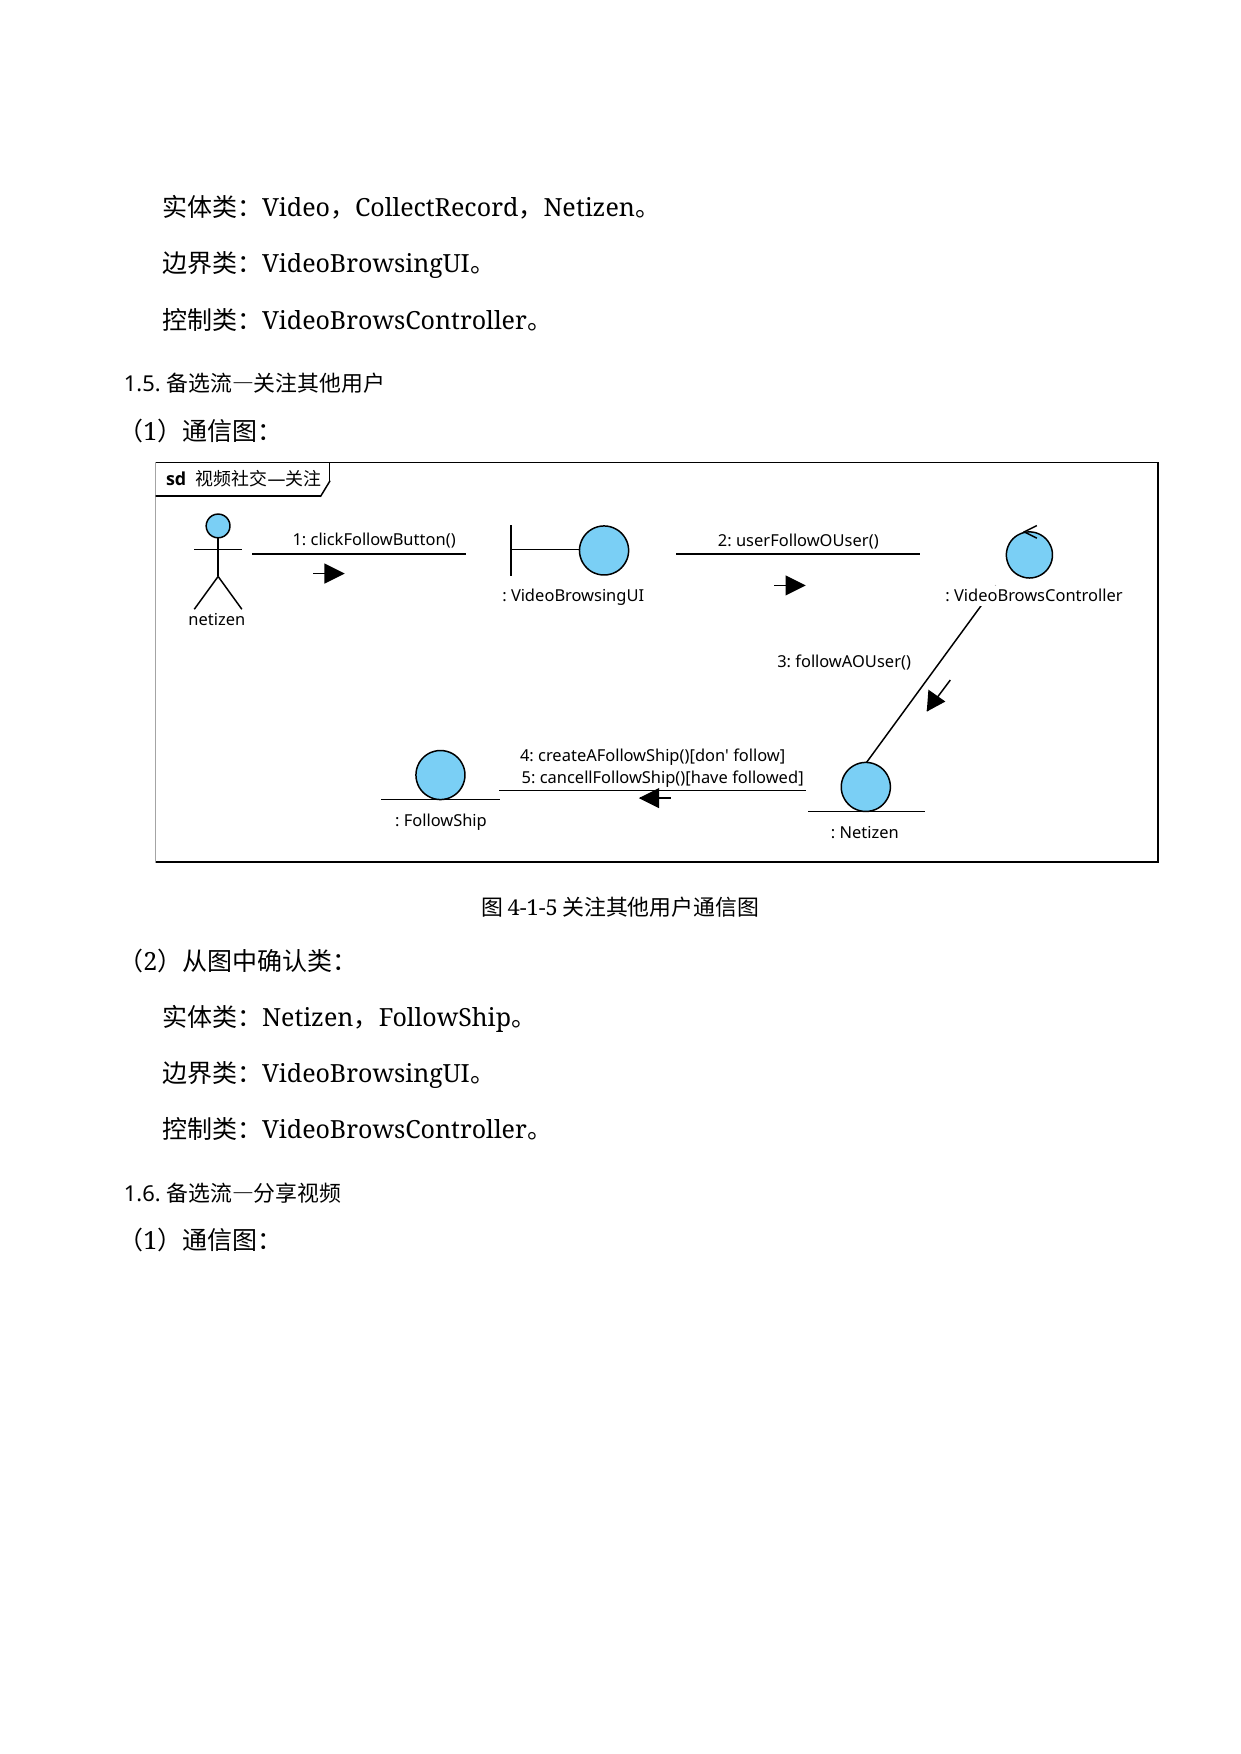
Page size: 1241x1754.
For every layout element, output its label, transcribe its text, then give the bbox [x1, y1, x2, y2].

text 控制类：VideoBrowsController。 [118, 300, 1122, 337]
text 实体类：Netizen，FollowShip。 [118, 997, 1122, 1033]
text 边界类：VideoBrowsingUI。 [118, 1054, 1122, 1090]
text （2）从图中确认类： [118, 941, 1122, 977]
text 控制类：VideoBrowsController。 [118, 1110, 1122, 1146]
subtitle 备选流—关注其他用户 [118, 366, 1122, 398]
subtitle 备选流—分享视频 [118, 1176, 1122, 1208]
text 实体类：Video，CollectRecord，Netizen。 [118, 188, 1122, 224]
text 图4-1-5关注其他用户通信图 [118, 467, 1122, 922]
text （1）通信图： [118, 411, 1122, 447]
text 边界类：VideoBrowsingUI。 [118, 244, 1122, 280]
text （1）通信图： [118, 1221, 1122, 1257]
